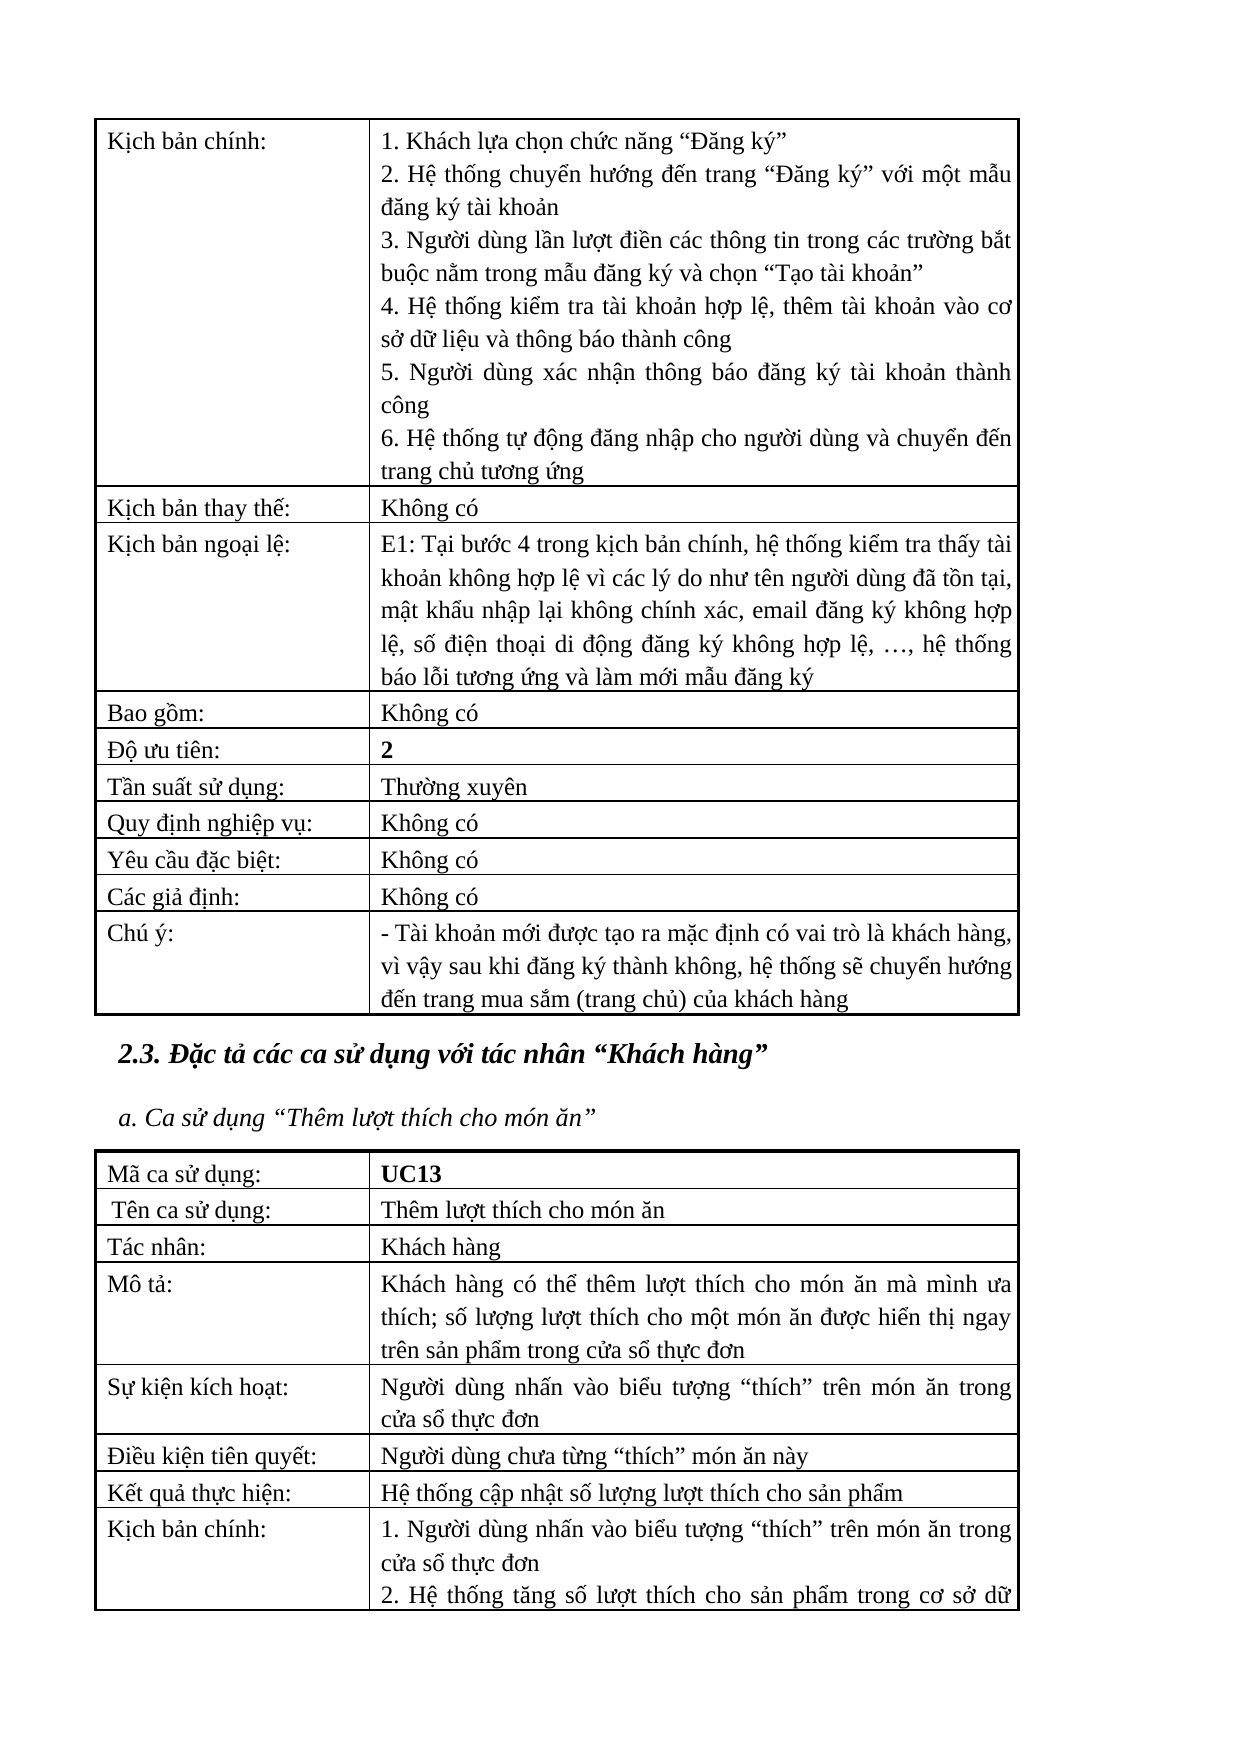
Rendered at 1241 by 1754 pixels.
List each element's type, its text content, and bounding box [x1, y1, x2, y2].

table_cell Kết quả thực hiện: [97, 1472, 369, 1507]
table_cell Không có [370, 875, 1017, 910]
table_cell Tác nhân: [97, 1226, 369, 1261]
table_cell Mô tả: [97, 1263, 369, 1364]
table_cell Khách hàng có thể thêm lượt thích cho món ăn mà mình ưa thích; số lượng lượt thích cho một món ăn được hiển thị ngay trên sản phẩm trong cửa sổ thực đơn [370, 1263, 1017, 1364]
table_cell Kịch bản chính: [97, 120, 369, 485]
table_cell Quy định nghiệp vụ: [97, 802, 369, 837]
table_cell Điều kiện tiên quyết: [97, 1435, 369, 1470]
table_cell Hệ thống cập nhật số lượng lượt thích cho sản phẩm [370, 1472, 1017, 1507]
subtitle a. Ca sử dụng “Thêm lượt thích cho món ăn” [118, 1102, 1122, 1132]
table_cell Tên ca sử dụng: [97, 1189, 369, 1224]
table_cell Tần suất sử dụng: [97, 765, 369, 800]
table_cell Người dùng chưa từng “thích” món ăn này [370, 1435, 1017, 1470]
table_cell Các giả định: [97, 875, 369, 910]
table_cell - Tài khoản mới được tạo ra mặc định có vai trò là khách hàng, vì vậy sau khi đăng ký thành không, hệ thống sẽ chuyển hướng đến trang mua sắm (trang chủ) của khách hàng [370, 912, 1017, 1013]
table_cell Kịch bản thay thế: [97, 487, 369, 522]
table_cell 1. Khách lựa chọn chức năng “Đăng ký” 2. Hệ thống chuyển hướng đến trang “Đăng ký” với một mẫu đăng ký tài khoản 3. Người dùng lần lượt điền các thông tin trong các trường bắt buộc nằm trong mẫu đăng ký và chọn “Tạo tài khoản” 4. Hệ thống kiểm tra tài khoản hợp lệ, thêm tài khoản vào cơ sở dữ liệu và thông báo thành công 5. Người dùng xác nhận thông báo đăng ký tài khoản thành công 6. Hệ thống tự động đăng nhập cho người dùng và chuyển đến trang chủ tương ứng [370, 120, 1017, 485]
table_cell Không có [370, 802, 1017, 837]
subtitle 2.3. Đặc tả các ca sử dụng với tác nhân “Khách hàng” [118, 1037, 1122, 1070]
table_cell Kịch bản ngoại lệ: [97, 523, 369, 690]
table_cell Bao gồm: [97, 692, 369, 727]
table_cell 1. Người dùng nhấn vào biểu tượng “thích” trên món ăn trong cửa sổ thực đơn 2. Hệ thống tăng số lượt thích cho sản phẩm trong cơ sở dữ [370, 1508, 1017, 1609]
table_cell 2 [370, 729, 1017, 764]
table_cell Không có [370, 839, 1017, 874]
table_cell E1: Tại bước 4 trong kịch bản chính, hệ thống kiểm tra thấy tài khoản không hợp lệ vì các lý do như tên người dùng đã tồn tại, mật khẩu nhập lại không chính xác, email đăng ký không hợp lệ, số điện thoại di động đăng ký không hợp lệ, …, hệ thống báo lỗi tương ứng và làm mới mẫu đăng ký [370, 523, 1017, 690]
table_cell Không có [370, 487, 1017, 522]
table_cell Không có [370, 692, 1017, 727]
table_header UC13 [370, 1153, 1017, 1188]
table_cell Sự kiện kích hoạt: [97, 1365, 369, 1433]
table_cell Kịch bản chính: [97, 1508, 369, 1609]
table_cell Thường xuyên [370, 765, 1017, 800]
table_cell Độ ưu tiên: [97, 729, 369, 764]
table_cell Khách hàng [370, 1226, 1017, 1261]
table_cell Người dùng nhấn vào biểu tượng “thích” trên món ăn trong cửa sổ thực đơn [370, 1365, 1017, 1433]
table_cell Chú ý: [97, 912, 369, 1013]
table_cell Yêu cầu đặc biệt: [97, 839, 369, 874]
table_cell Thêm lượt thích cho món ăn [370, 1189, 1017, 1224]
table_header Mã ca sử dụng: [97, 1153, 369, 1188]
